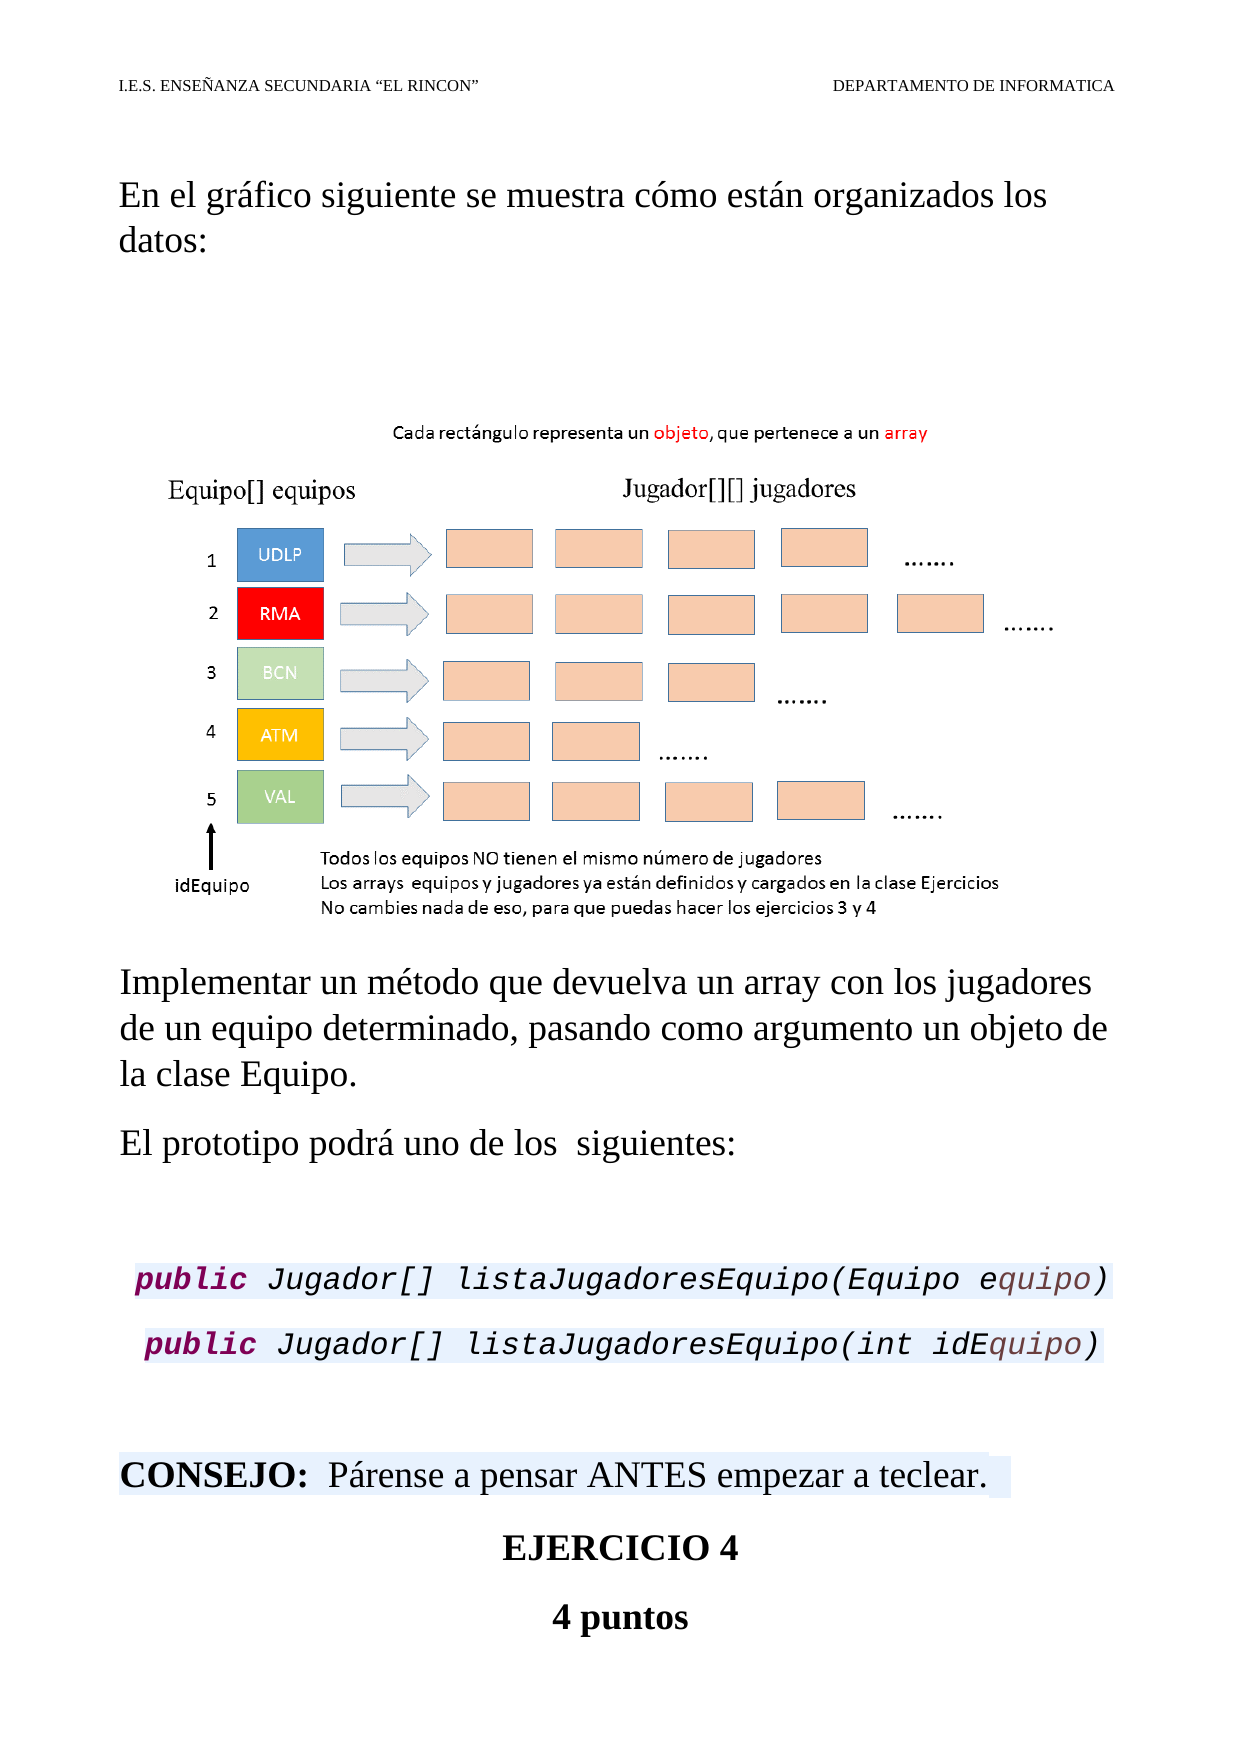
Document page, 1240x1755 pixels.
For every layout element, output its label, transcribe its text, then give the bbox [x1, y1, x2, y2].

text 4 puntos [119, 1595, 1121, 1638]
picture [33, 343, 1125, 958]
text EJERCICIO 4 [119, 1525, 1121, 1568]
text Implementar un método que devuelva un array con los jugadores de un equipo determinado, pasando como argumento un objeto de la clase Equipo. [119, 958, 1121, 1094]
text En el gráfico siguiente se muestra cómo están organizados los datos: [118, 172, 1121, 261]
text CONSEJO: Párense a pensar ANTES empezar a teclear. [119, 1452, 1121, 1498]
text public Jugador[] listaJugadoresEquipo(int idEquipo) [119, 1325, 1121, 1363]
text public Jugador[] listaJugadoresEquipo(Equipo equipo) [119, 1260, 1121, 1299]
text El prototipo podrá uno de los siguientes: [119, 1121, 1121, 1164]
